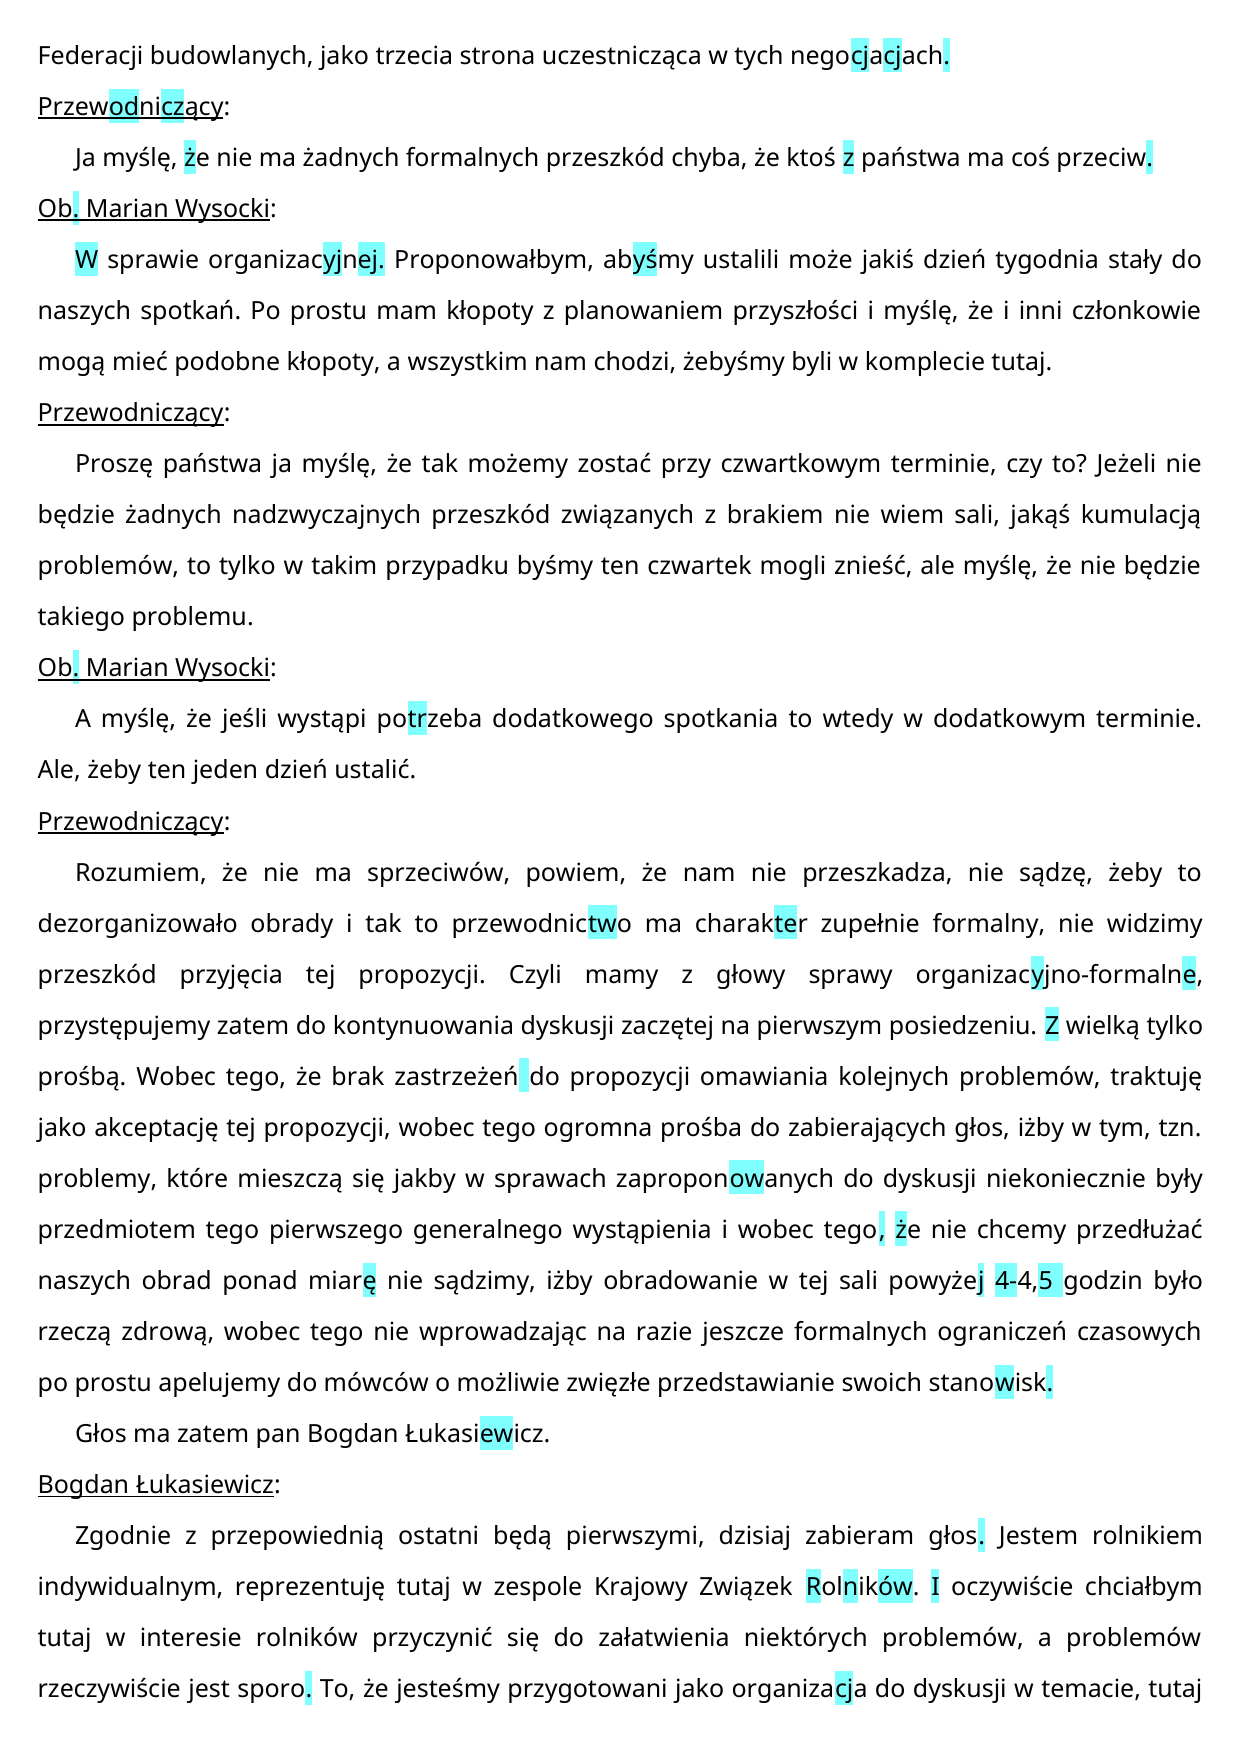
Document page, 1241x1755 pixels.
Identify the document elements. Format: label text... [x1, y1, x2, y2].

text Federacji budowlanych, jako trzecia strona uczestnicząca w tych negocjacjach. [37, 37, 1203, 72]
text Zgodnie z przepowiednią ostatni będą pierwszymi, dzisiaj zabieram głos. Jestem rolnikiem indywidualnym, reprezentuję tutaj w zespole Krajowy Związek Rolników. I oczywiście chciałbym tutaj w interesie rolników przyczynić się do załatwienia niektórych problemów, a problemów rzeczywiście jest sporo. To, że jesteśmy przygotowani jako organizacja do dyskusji w temacie, tutaj [37, 1518, 1203, 1705]
text Ob. Marian Wysocki: [37, 191, 1203, 225]
text Przewodniczący: [37, 88, 1203, 123]
text Rozumiem, że nie ma sprzeciwów, powiem, że nam nie przeszkadza, nie sądzę, żeby to dezorganizowało obrady i tak to przewodnictwo ma charakter zupełnie formalny, nie widzimy przeszkód przyjęcia tej propozycji. Czyli mamy z głowy sprawy organizacyjno-formalne, przystępujemy zatem do kontynuowania dyskusji zaczętej na pierwszym posiedzeniu. Z wielką tylko prośbą. Wobec tego, że brak zastrzeżeń do propozycji omawiania kolejnych problemów, traktuję jako akceptację tej propozycji, wobec tego ogromna prośba do zabierających głos, iżby w tym, tzn. problemy, które mieszczą się jakby w sprawach zaproponowanych do dyskusji niekoniecznie były przedmiotem tego pierwszego generalnego wystąpienia i wobec tego, że nie chcemy przedłużać naszych obrad ponad miarę nie sądzimy, iżby obradowanie w tej sali powyżej 4-4,5 godzin było rzeczą zdrową, wobec tego nie wprowadzając na razie jeszcze formalnych ograniczeń czasowych po prostu apelujemy do mówców o możliwie zwięzłe przedstawianie swoich stanowisk. [37, 854, 1203, 1399]
text Proszę państwa ja myślę, że tak możemy zostać przy czwartkowym terminie, czy to? Jeżeli nie będzie żadnych nadzwyczajnych przeszkód związanych z brakiem nie wiem sali, jakąś kumulacją problemów, to tylko w takim przypadku byśmy ten czwartek mogli znieść, ale myślę, że nie będzie takiego problemu. [37, 446, 1203, 633]
text Bogdan Łukasiewicz: [37, 1467, 1203, 1501]
text Ja myślę, że nie ma żadnych formalnych przeszkód chyba, że ktoś z państwa ma coś przeciw. [37, 139, 1203, 174]
text Ob. Marian Wysocki: [37, 650, 1203, 684]
text Przewodniczący: [37, 803, 1203, 837]
text A myślę, że jeśli wystąpi potrzeba dodatkowego spotkania to wtedy w dodatkowym terminie. Ale, żeby ten jeden dzień ustalić. [37, 701, 1203, 786]
text W sprawie organizacyjnej. Proponowałbym, abyśmy ustalili może jakiś dzień tygodnia stały do naszych spotkań. Po prostu mam kłopoty z planowaniem przyszłości i myślę, że i inni członkowie mogą mieć podobne kłopoty, a wszystkim nam chodzi, żebyśmy byli w komplecie tutaj. [37, 242, 1203, 378]
text Przewodniczący: [37, 395, 1203, 429]
text Głos ma zatem pan Bogdan Łukasiewicz. [37, 1416, 1203, 1450]
